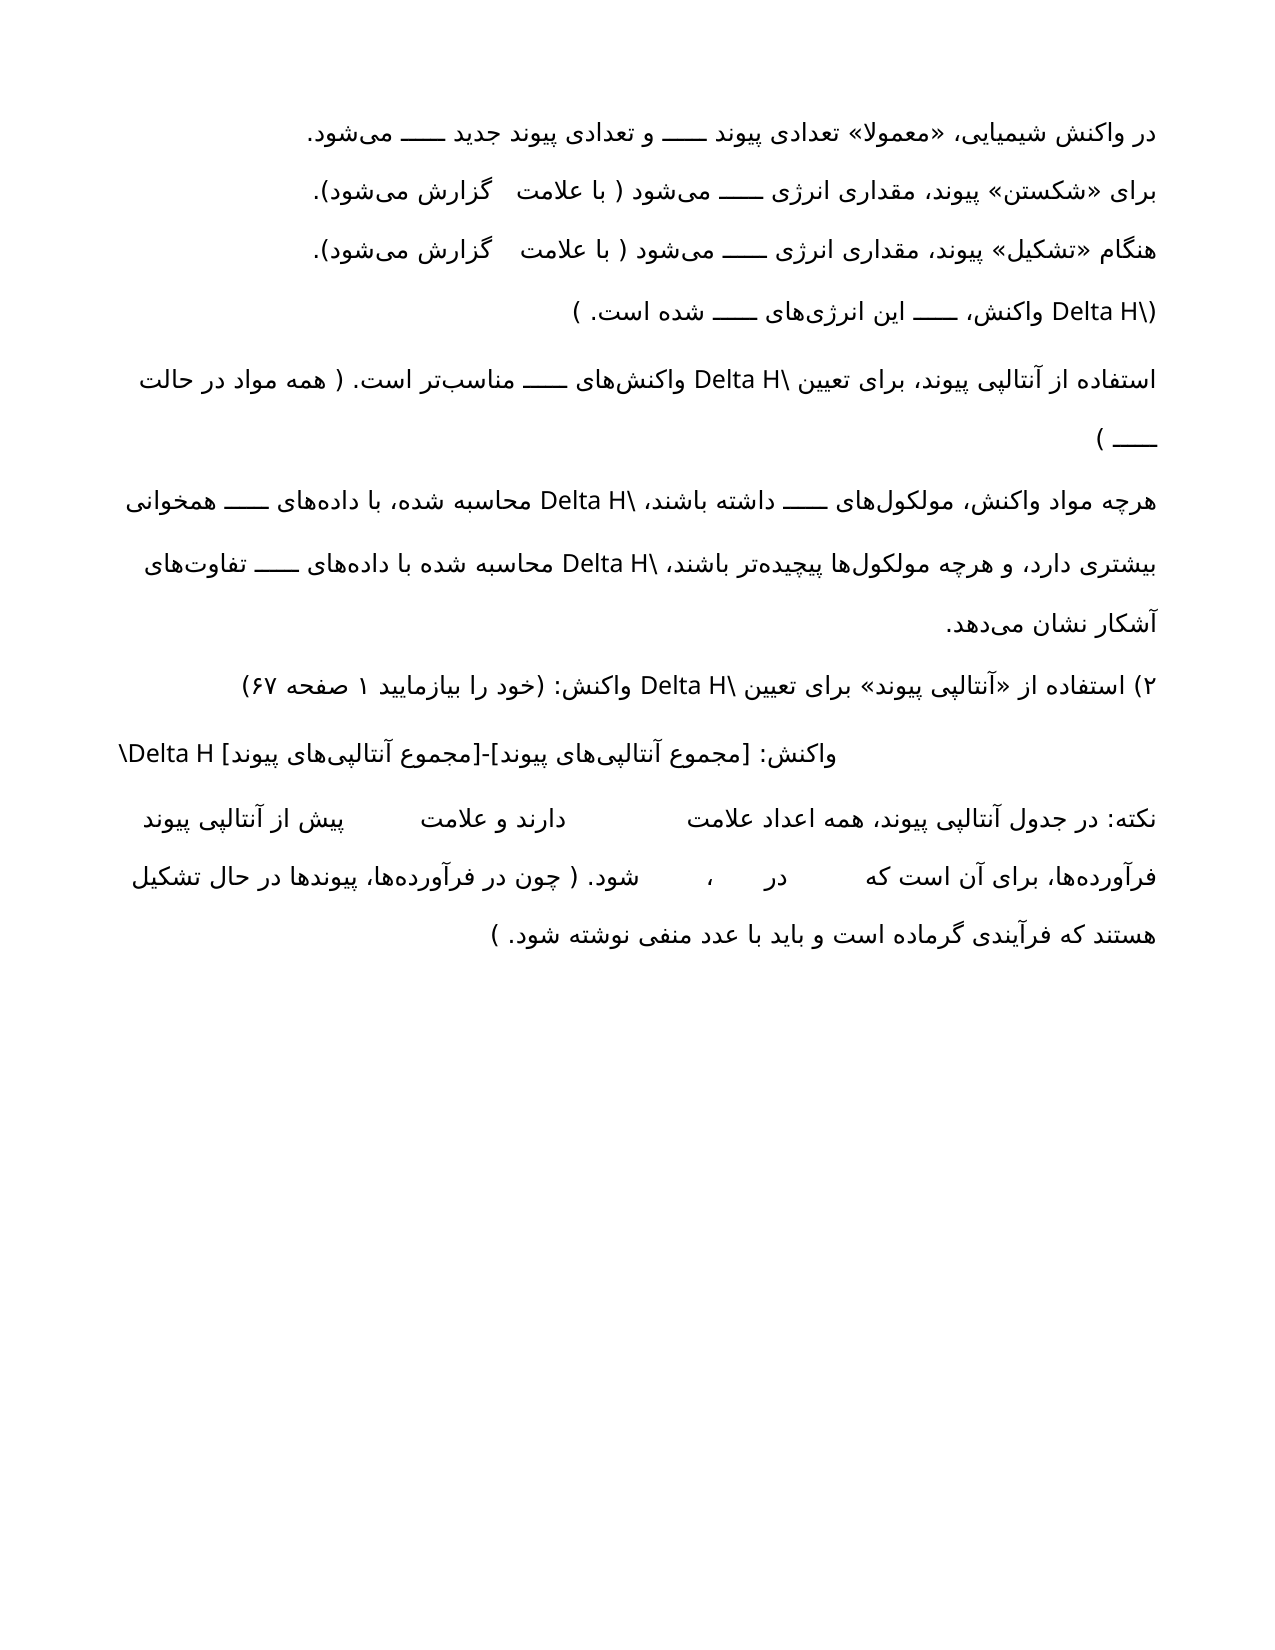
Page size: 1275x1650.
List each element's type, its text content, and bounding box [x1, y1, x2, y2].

text نکته: در جدول آنتالپی پیوند، همه اعداد علامت دارند و علامت پیش از آنتالپی پیوند فرآورده‌ها، برای آن است که در ، شود. ( چون در فرآورده‌ها، پیوند‌ها در حال تشکیل هستند که فرآیندی گرماده است و باید با عدد منفی نوشته شود. ) [118, 804, 1157, 950]
text \Delta H واکنش: [مجموع آنتالپی‌های پیوند]-[مجموع آنتالپی‌های پیوند] [118, 736, 1157, 770]
text هنگام «تشکیل» پیوند،‌ مقداری انرژی ــــــ می‌شود ( با علامت گزارش می‌شود). [118, 235, 1157, 264]
text استفاده از آنتالپی پیوند، برای تعیین \Delta H واکنش‌های ــــــ مناسب‌تر است. ( همه مواد در حالت ــــــ ) [118, 361, 1157, 454]
text هرچه مواد واکنش‌، مولکول‌های ــــــ داشته باشند، \Delta H محاسبه شده، با داده‌های ــــــ همخوانی بیشتری دارد، و هرچه مولکول‌ها پیچیده‌تر باشند، \Delta H محاسبه شده با داده‌های ــــــ تفاوت‌های آشکار نشان می‌دهد. [118, 483, 1157, 638]
text برای «شکستن» پیوند،‌ مقداری انرژی ــــــ می‌شود ( با علامت گزارش می‌شود). [118, 176, 1157, 206]
text در واکنش شیمیایی، «معمولا» تعدادی پیوند ــــــ و تعدادی پیوند جدید ــــــ می‌شود. [118, 118, 1157, 147]
text ۲) استفاده از «آنتالپی پیوند» برای تعیین \Delta H واکنش: (خود را بیازمایید ۱ صفحه ۶۷) [118, 668, 1157, 702]
text (\Delta H واکنش، ــــــ این انرژی‌های ــــــ شده است. ) [118, 293, 1157, 327]
